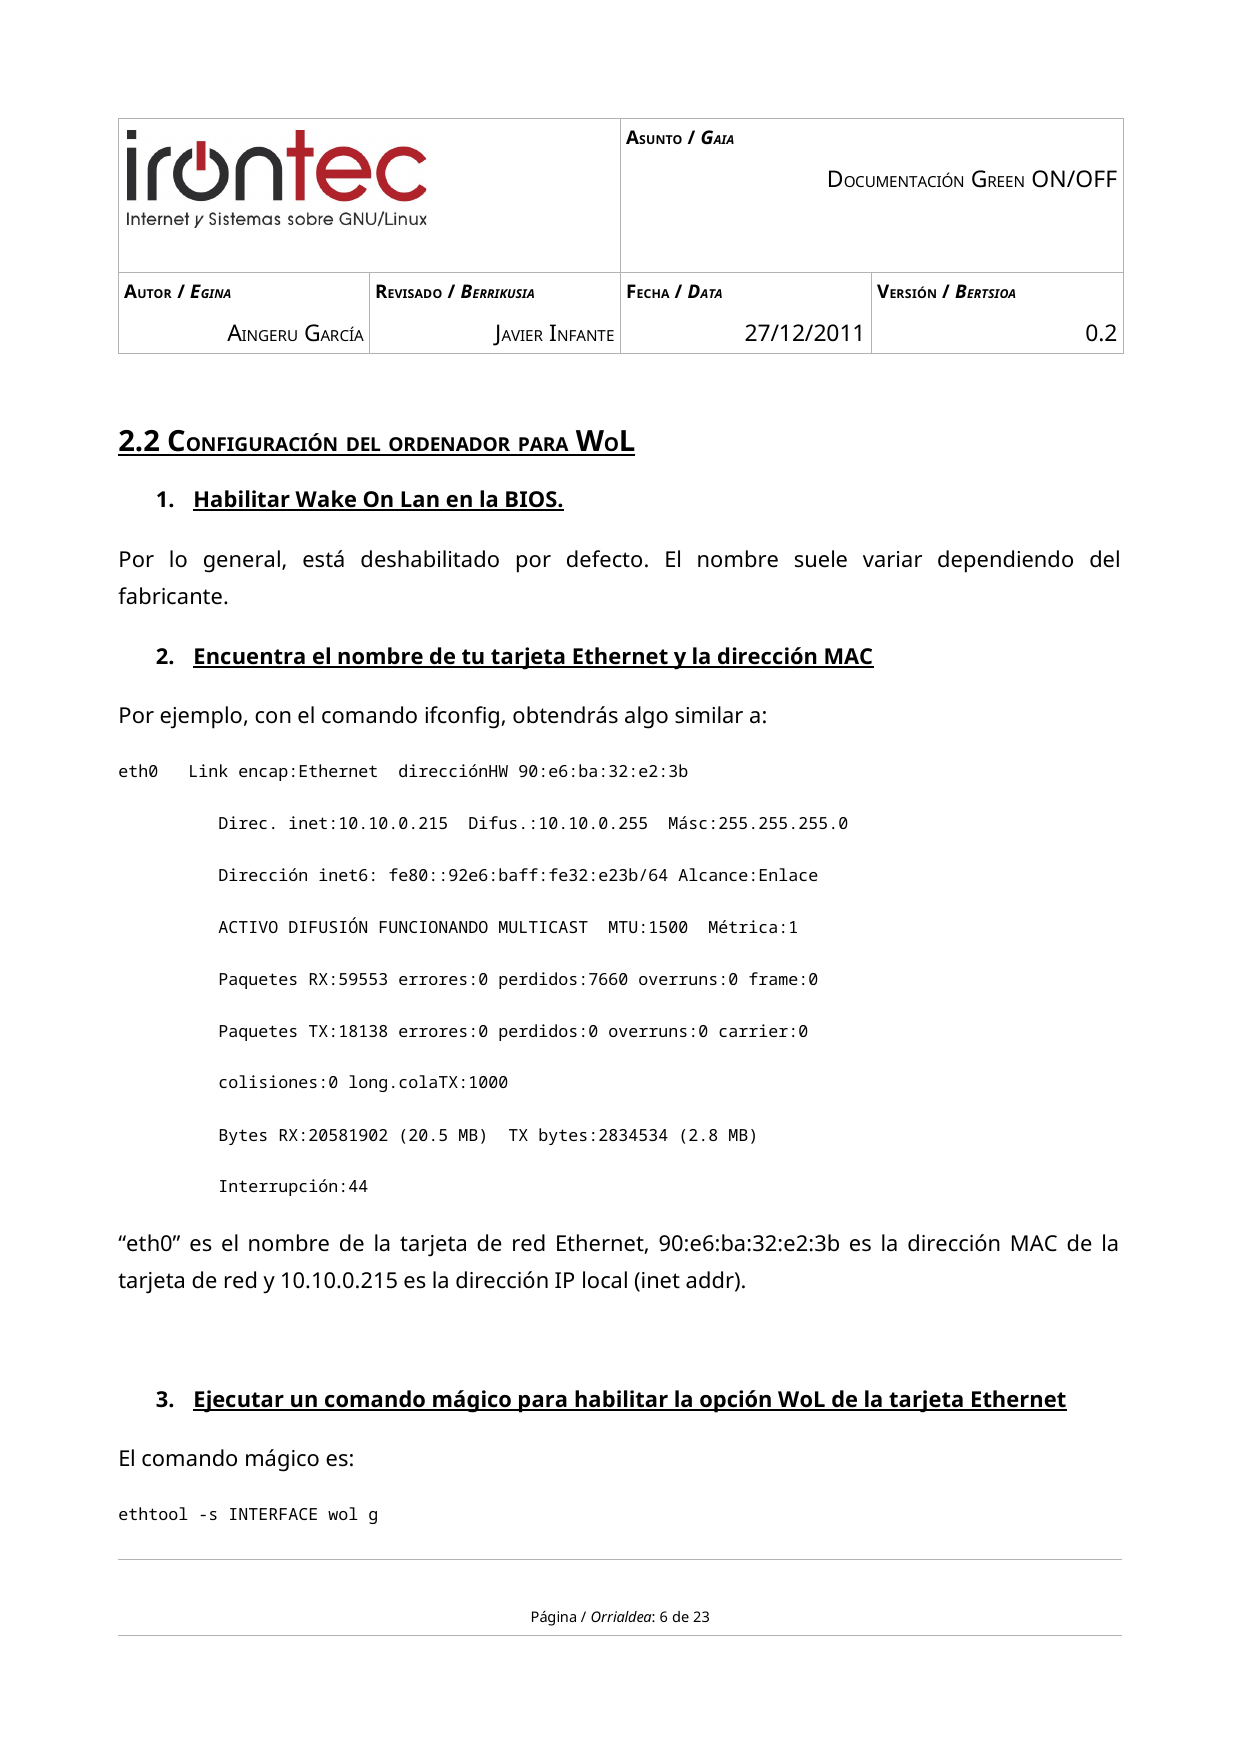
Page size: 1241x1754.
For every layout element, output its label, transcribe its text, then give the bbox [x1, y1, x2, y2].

text Interrupción:44 [118, 1175, 1122, 1198]
text Por lo general, está deshabilitado por defecto. El nombre suele variar dependiendo del fabricante. [118, 544, 1122, 611]
text Paquetes RX:59553 errores:0 perdidos:7660 overruns:0 frame:0 [118, 967, 1122, 990]
text Paquetes TX:18138 errores:0 perdidos:0 overruns:0 carrier:0 [118, 1019, 1122, 1042]
picture [127, 130, 427, 228]
list Habilitar Wake On Lan en la BIOS. [156, 484, 1122, 514]
text colisiones:0 long.colaTX:1000 [118, 1071, 1122, 1094]
text ACTIVO DIFUSIÓN FUNCIONANDO MULTICAST MTU:1500 Métrica:1 [118, 916, 1122, 938]
text Bytes RX:20581902 (20.5 MB) TX bytes:2834534 (2.8 MB) [118, 1123, 1122, 1146]
text ethtool -s INTERFACE wol g [118, 1503, 1122, 1525]
text Dirección inet6: fe80::92e6:baff:fe32:e23b/64 Alcance:Enlace [118, 863, 1122, 886]
text El comando mágico es: [118, 1443, 1122, 1473]
text Por ejemplo, con el comando ifconfig, obtendrás algo similar a: [118, 700, 1122, 730]
subtitle 2.2 Configuración del ordenador para WoL [118, 421, 1122, 460]
text “eth0” es el nombre de la tarjeta de red Ethernet, 90:e6:ba:32:e2:3b es la dirección MAC de la tarjeta de red y 10.10.0.215 es la dirección IP local (inet addr). [118, 1227, 1122, 1295]
text Direc. inet:10.10.0.215 Difus.:10.10.0.255 Másc:255.255.255.0 [118, 812, 1122, 834]
text eth0 Link encap:Ethernet direcciónHW 90:e6:ba:32:e2:3b [118, 759, 1122, 782]
list Encuentra el nombre de tu tarjeta Ethernet y la dirección MAC [156, 641, 1122, 671]
list Ejecutar un comando mágico para habilitar la opción WoL de la tarjeta Ethernet [156, 1384, 1122, 1414]
